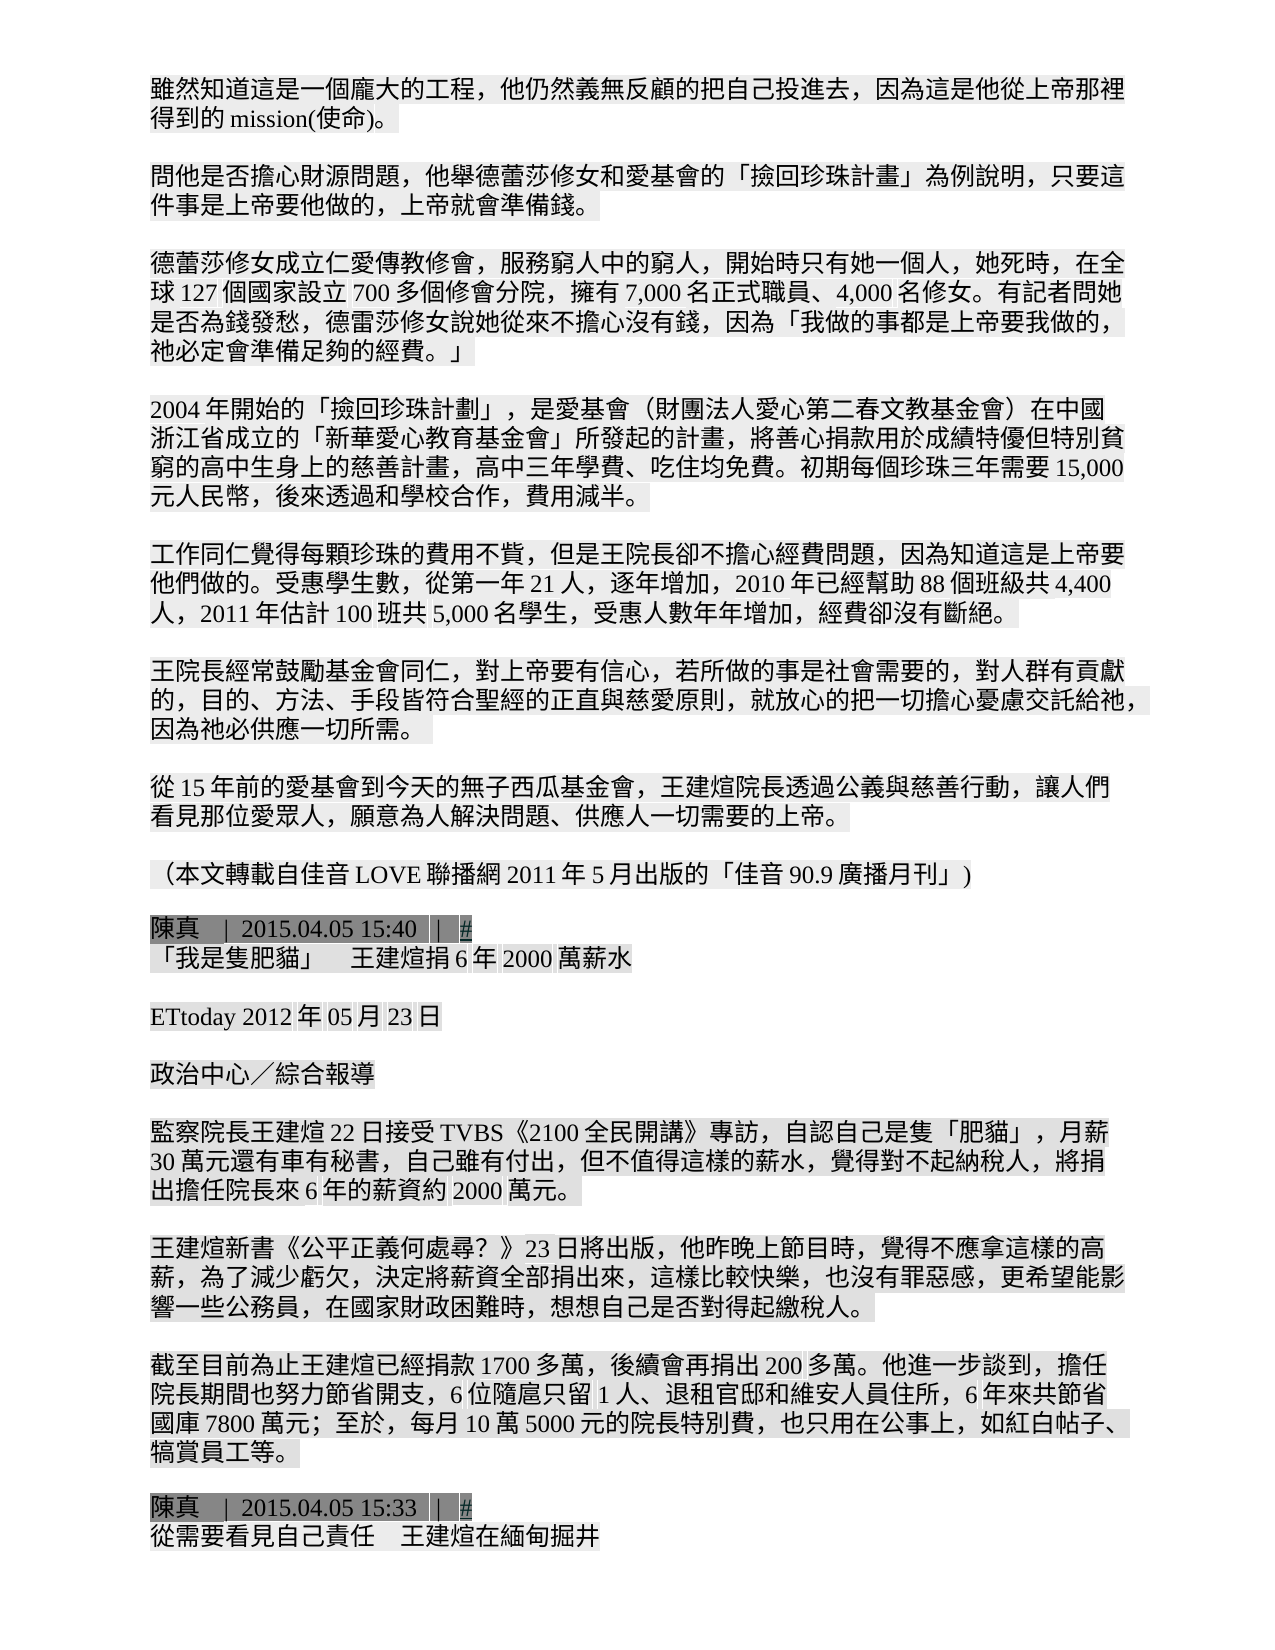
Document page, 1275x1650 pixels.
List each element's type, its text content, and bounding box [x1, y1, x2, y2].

text 陳真 | 2015.04.05 15:33 | # [150, 1493, 1125, 1522]
text 從需要看見自己責任 王建煊在緬甸掘井 基督教論壇報 記者/作者 雷式明 日期 2013-07-01 王建煊院長分享緬甸照片，左上圖為緬甸夫妻同行打水去。 「在別人的需要上，看見自己的責任」監察院長王建煊從參與在中國大陸建愛心小學、在台灣為獨居老人辦理後事，以及去印度垂死之家服事，到今年，他前進緬甸，由打一百口井開始，又展開了愛心及宣教的行動。 王建煊說，緬甸有豐富的資源，為什麼政府使一半以上的人民生活在貧窮線以下。今年他們夫婦決定要去緬甸旅遊前，在中華福音神學院演講時認識一名來自緬甸臘戌的傳道人，因此決定去緬北的臘戌走一遭。他在70％以上華人的臘戌，看見貧窮、飢餓與病痛，王建煊留下了感傷的眼淚，即刻捐出自己身上所有的現金，允諾要幫忙改善他們的生活環境。 匯集愛心力量 他認為這也是一種福音行動、也是宣教。他說，自己經常受邀到各個教會講道，有很多傳福音的機會，但是做愛心工作，也是一種傳福音，正如主耶穌說的，做在最小的弟兄身上，就是做在主的身上。人們就能從我們的好行為，羨慕我們的信仰，願意來認識我們的信仰。 王建煊形容緬北山區，很多地方沒有好的飲用水，池塘裡的水充滿了污穢物，吃了會生病，很多人要走很遠的路才找到水源。王建煊允諾要為他們打一百口井。回到國內後，經媒體的報導，這一百口井的經費很快就到齊了，第一口井已在今年的四月完工。 王建煊看見台灣愛心的力量，也看見緬甸龐大的需要，他展開一連串援助的愛心行動，惠及當地華人及其他各民族。他說，當地很多學生因為早上沒吃飯，在上課時暈倒，因此也希望提供學子每人每天一碗粥。 在當地的聖光中學，有些女學生因為經期必須請假不能上學─原來她們在經期時沒有衛生棉可使用而不得不留在家裡。對此王建煊也希望號召志工為她們製作生理褲。 當地的醫療資源很缺乏，他希望台灣有愛心的醫師可以去義診，甚至將義診發展成為常態型組織；並計劃在當地蓋房子，一樓作診所、二樓是禮堂，三樓則是醫護人員的宿舍，也可作為教會短宣隊的接待所。 為了使偏遠地區有免費的醫療，他希望能帶大城市發展高級的醫療院所，賺錢來支持偏遠地區醫療院所的開支；未來則還要發展教育，在各地建學校。王建煊說：「愛心就是宣教。」 [150, 1522, 1125, 1551]
text 「我是隻肥貓」 王建煊捐6年2000萬薪水 ETtoday 2012年05月23日 政治中心／綜合報導 監察院長王建煊22日接受TVBS《2100全民開講》專訪，自認自己是隻「肥貓」，月薪30萬元還有車有秘書，自己雖有付出，但不值得這樣的薪水，覺得對不起納稅人，將捐出擔任院長來6年的薪資約2000萬元。 王建煊新書《公平正義何處尋？》23日將出版，他昨晚上節目時，覺得不應拿這樣的高薪，為了減少虧欠，決定將薪資全部捐出來，這樣比較快樂，也沒有罪惡感，更希望能影響一些公務員，在國家財政困難時，想想自己是否對得起繳稅人。 截至目前為止王建煊已經捐款1700多萬，後續會再捐出200多萬。他進一步談到，擔任院長期間也努力節省開支，6位隨扈只留1人、退租官邸和維安人員住所，6年來共節省國庫7800萬元；至於，每月10萬5000元的院長特別費，也只用在公事上，如紅白帖子、犒賞員工等。 [150, 944, 1125, 1468]
text 無子西瓜基金會為現任監察院院長王建煊、蘇法昭伉儷所創辦，經台北市社會局核准、法院經准登記，已於2011/05/16正式成立，旨在以愛心照顧有需要的無子族群。 MAY 01 SUN 2011 服務無子老人是最後的重要工程-王建煊 「我想這可能是我人生最後一項偉大的愛心工程，期待透過基金會的監督運作，協助膝下無子或子女不在身旁的老人，獲得適當的照顧，有所善終，免於遭遺棄的恐懼。」 針對國內高齡化的社會需要，監察院王建煊院長今年1月26日率先提出成立無子西瓜基金會，以監督信託的方式，幫助膝下無子或子女不在身旁的老人。 他拿出近期賣掉位於外雙溪房子的1,300萬元，1,000萬成立無子西瓜基金會，300萬作為初期行政經費，4月8日召開首次董事會準備正式登記成立。基金會正式名稱將是「財團法人台北市無子西瓜社會福利基金會」，無子西瓜是無子女者的暱稱。 老後的照護是許多人的隱憂 王院長提到，臺灣每五至六對夫妻，就有一對膝下無子，許多無子老人，對晚年充滿了恐懼與憂慮。 「有些人口裡不說，心裡卻擔心夫妻皆衰老或老伴走了，自己生病後誰陪他們看病？開刀時誰來簽字？死後誰替他們安葬？…。」 某次他和一桌朋友吃飯，提議替坐在對面的朋友照相留念，卻遭斷然拒絕，原來目前單身的她沒有孩子，擔心死後，拍這麼多相片給誰看，最後還不是丟在地上任人踐踏。 一對住在安養院的夫妻，先生罹患癌症，他說，「我不怕死，可是我死後，太太怎麼辦？」這位太太雖然生活尚能勉強自理，卻事事習慣依賴先生，讓先生非常擔心身故後太太的照顧問題。 在社會長期照護制度不健全下，人老後的照護問題不只是無子西瓜的擔憂，也是許多有子西瓜的隱憂。前一陣子發生老翁釘死病妻的事故，當事人並非無子西瓜，他們的兒子也不是不孝順，然而不幸的事還是發生了。近日，一對患病的老夫婦，兒子因病過世，女兒出嫁，雖然女兒每週探視他們、帶他們看病，但是他們還是敵不過憂慮，不願拖累親人，選擇上吊自殺身亡。 信託監察人制度保護無子西瓜 高齡化社會的許多現象逐漸浮出，身為基督徒的王院長，現已年過七十，多年前深刻感受到上帝要他在人生的最後階段，為這些人做點事。號召無子西瓜互相照應，讓他們覺得不孤單外，並能夠結合起來為社會做點公益慈善的事。 現在政府訂有「信託法」及「信託業法」，無子的老人如果願意，可以與銀行的信託部簽訂信託契約，將一定的財產交給銀行，由銀行按照信託契約的約定，替簽約的無子老人支付各種款項，包括支付老人院、安養院、醫療及身故安葬等費用，遺產亦依信託契約的約定，交给指定的人。這一切有如我們現在很多人的電話費及水電費是銀行轉帳支付一樣。 但問題是誰來監督這些事的進行，確保無子老人住在老人院、安養院，院方有依規定善待老人，沒有虛報費用，銀行也有忠誠服務。例如無子老人住進療養院，銀行只負責按月提撥費用給療養院，卻無法主動關心療養院是否按照契約內容執行照護，是否定時清潔身體、換尿布、是否提供營養均衡的飲食、是否定期翻身、拍背，是否提供心靈的關懷等。無子老人尤其是獨居老人，無親無故，病時誰來像親人一樣照顧他們，生病開刀誰來簽字。 信託法對此有解決辦法，信託法規定當事人與銀行信託部所簽的「信託契約」中，要指定一人為「信託監察人」。通常會指定子女、親人或好友為監察人，負責監督信託契約的忠實執行。無子老人將來如願意，可在信託契約中指定「無子西瓜基金會」為信託監察人，無子西瓜基金會將負起信託監察人的監督責任。 無子西瓜基金會剛成立時經費及人力有限，不可能為眾多的無子西瓜擔任「信託監察人」，一定是由小而大。(初期只能對有能力支付住老人院、安養院及病、葬費用的人提供監督服務。基金會並無能力為無子西瓜負擔那些費用，連政府也沒有辦法。但是當將來基金會的捐款增加，有財源時，當可對部份無經濟能力的無子西瓜服務。) 補充說明：無子西瓜基金會經過一段時間的集思廣義，拜訪養護機構及無子長者們，決定基金會初期的服務對象不只限於有經濟能力的長者，亦將努力為無經濟的長者提供服務。 無子西瓜相對地說，經濟能力比較強，時間比較多，大家集合起來，可以為社會做許多愛心工作。所以如果神允許的話，無子西瓜基金會將來可做許多榮神益人的事。 王院長盼望，能把要請無子西瓜基金會擔任「信託監察人」的朋友聚集在幾個信譽良好的安養中心，讓經過審核有愛心的聘雇人員，能就近關心監督，有任何問題能即刻回報解決處理。 王院長說，這件事雖然美好，但做起來並不容易，經費固然是問題，但重要的是如何能找到非常有愛心的工作人員及志工，將來希望佳音電台的聽眾能多推薦有高度愛心及虔誠信仰的人，給基金會儲備人才，到有需要時，有人才可用。 上帝要我做的祂必預備夠用經費 雖然知道這是一個龐大的工程，他仍然義無反顧的把自己投進去，因為這是他從上帝那裡得到的mission(使命)。 問他是否擔心財源問題，他舉德蕾莎修女和愛基會的「撿回珍珠計畫」為例說明，只要這件事是上帝要他做的，上帝就會準備錢。 德蕾莎修女成立仁愛傳教修會，服務窮人中的窮人，開始時只有她一個人，她死時，在全球127個國家設立700多個修會分院，擁有7,000名正式職員、4,000名修女。有記者問她是否為錢發愁，德雷莎修女說她從來不擔心沒有錢，因為「我做的事都是上帝要我做的，祂必定會準備足夠的經費。」 2004年開始的「撿回珍珠計劃」，是愛基會（財團法人愛心第二春文教基金會）在中國浙江省成立的「新華愛心教育基金會」所發起的計畫，將善心捐款用於成績特優但特別貧窮的高中生身上的慈善計畫，高中三年學費、吃住均免費。初期每個珍珠三年需要15,000元人民幣，後來透過和學校合作，費用減半。 工作同仁覺得每顆珍珠的費用不貲，但是王院長卻不擔心經費問題，因為知道這是上帝要他們做的。受惠學生數，從第一年21人，逐年增加，2010年已經幫助88個班級共4,400人，2011年估計100班共5,000名學生，受惠人數年年增加，經費卻沒有斷絕。 王院長經常鼓勵基金會同仁，對上帝要有信心，若所做的事是社會需要的，對人群有貢獻的，目的、方法、手段皆符合聖經的正直與慈愛原則，就放心的把一切擔心憂慮交託給祂，因為祂必供應一切所需。 從15年前的愛基會到今天的無子西瓜基金會，王建煊院長透過公義與慈善行動，讓人們看見那位愛眾人，願意為人解決問題、供應人一切需要的上帝。 （本文轉載自佳音LOVE聯播網2011年5月出版的「佳音90.9廣播月刊」) [150, 75, 1125, 889]
text 陳真 | 2015.04.05 15:40 | # [150, 914, 1125, 944]
